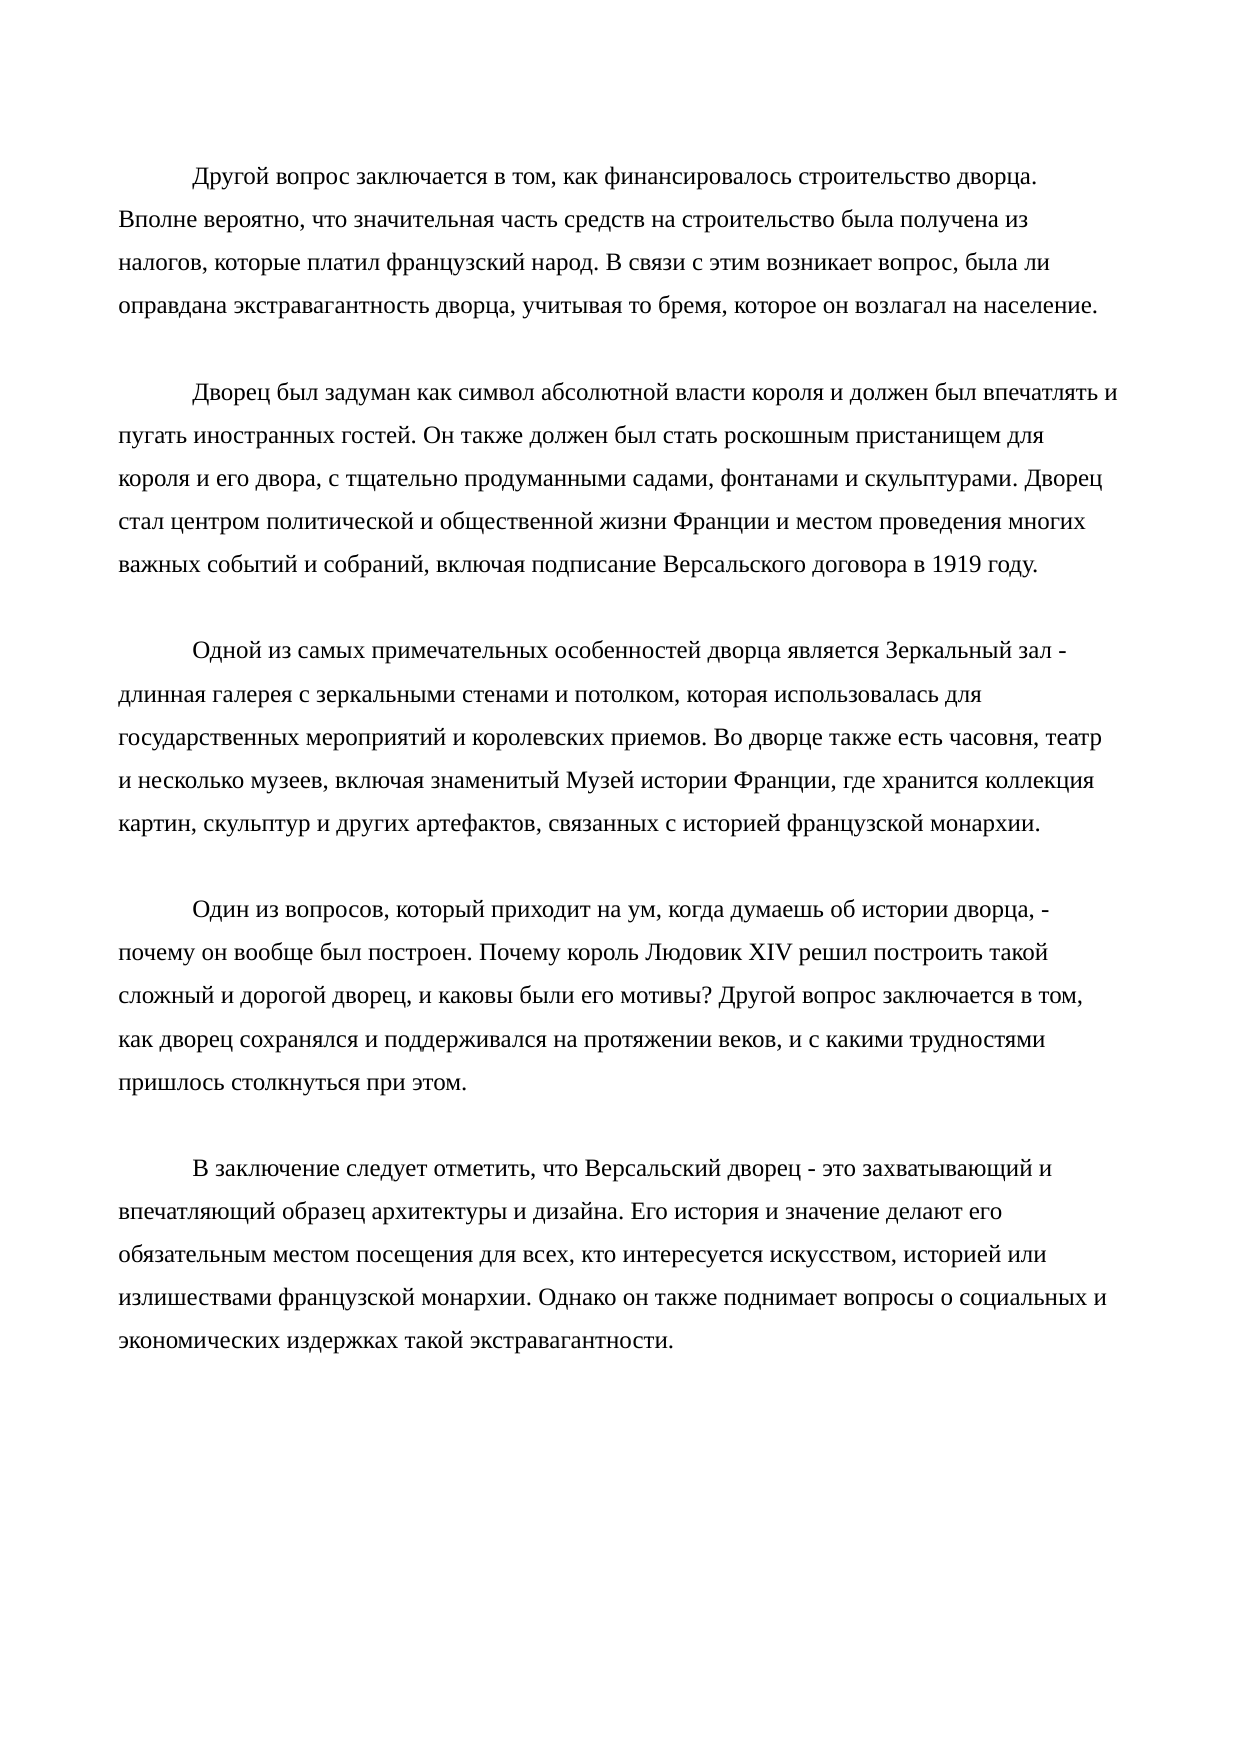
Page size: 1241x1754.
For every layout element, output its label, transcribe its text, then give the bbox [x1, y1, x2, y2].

text Дворец был задуман как символ абсолютной власти короля и должен был впечатлять и пугать иностранных гостей. Он также должен был стать роскошным пристанищем для короля и его двора, с тщательно продуманными садами, фонтанами и скульптурами. Дворец стал центром политической и общественной жизни Франции и местом проведения многих важных событий и собраний, включая подписание Версальского договора в 1919 году. [118, 377, 1122, 578]
text В заключение следует отметить, что Версальский дворец - это захватывающий и впечатляющий образец архитектуры и дизайна. Его история и значение делают его обязательным местом посещения для всех, кто интересуется искусством, историей или излишествами французской монархии. Однако он также поднимает вопросы о социальных и экономических издержках такой экстравагантности. [118, 1153, 1122, 1354]
text Одной из самых примечательных особенностей дворца является Зеркальный зал - длинная галерея с зеркальными стенами и потолком, которая использовалась для государственных мероприятий и королевских приемов. Во дворце также есть часовня, театр и несколько музеев, включая знаменитый Музей истории Франции, где хранится коллекция картин, скульптур и других артефактов, связанных с историей французской монархии. [118, 636, 1122, 837]
text Один из вопросов, который приходит на ум, когда думаешь об истории дворца, - почему он вообще был построен. Почему король Людовик XIV решил построить такой сложный и дорогой дворец, и каковы были его мотивы? Другой вопрос заключается в том, как дворец сохранялся и поддерживался на протяжении веков, и с какими трудностями пришлось столкнуться при этом. [118, 894, 1122, 1096]
text Другой вопрос заключается в том, как финансировалось строительство дворца. Вполне вероятно, что значительная часть средств на строительство была получена из налогов, которые платил французский народ. В связи с этим возникает вопрос, была ли оправдана экстравагантность дворца, учитывая то бремя, которое он возлагал на население. [118, 161, 1122, 319]
